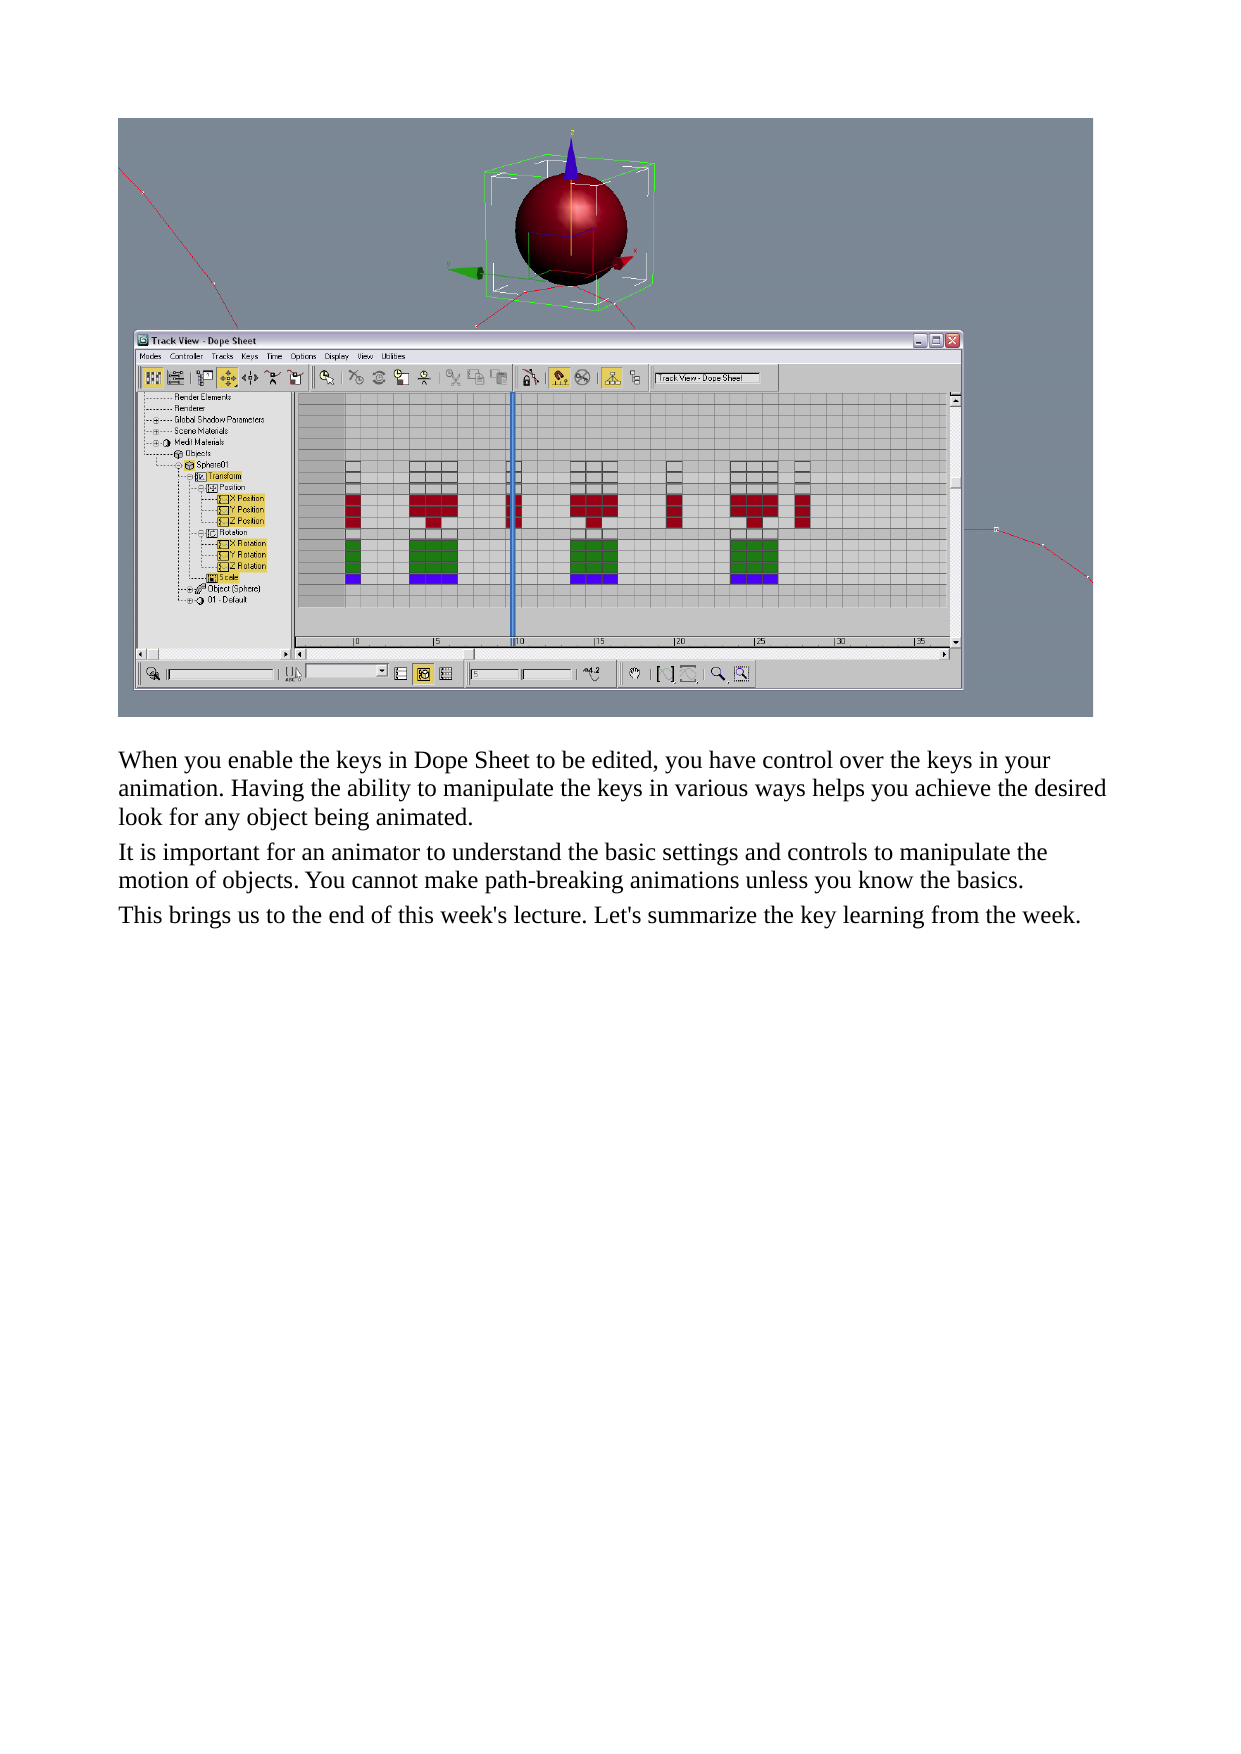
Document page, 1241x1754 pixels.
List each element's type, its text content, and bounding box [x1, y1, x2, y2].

text It is important for an animator to understand the basic settings and controls to manipulate the motion of objects. You cannot make path-breaking animations unless you know the basics. [118, 837, 1122, 894]
text When you enable the keys in Dope Sheet to be edited, you have control over the keys in your animation. Having the ability to manipulate the keys in various ways helps you achieve the desired look for any object being animated. [118, 745, 1122, 831]
picture [118, 118, 1094, 717]
text This brings us to the end of this week's lecture. Let's summarize the key learning from the week. [118, 900, 1122, 929]
